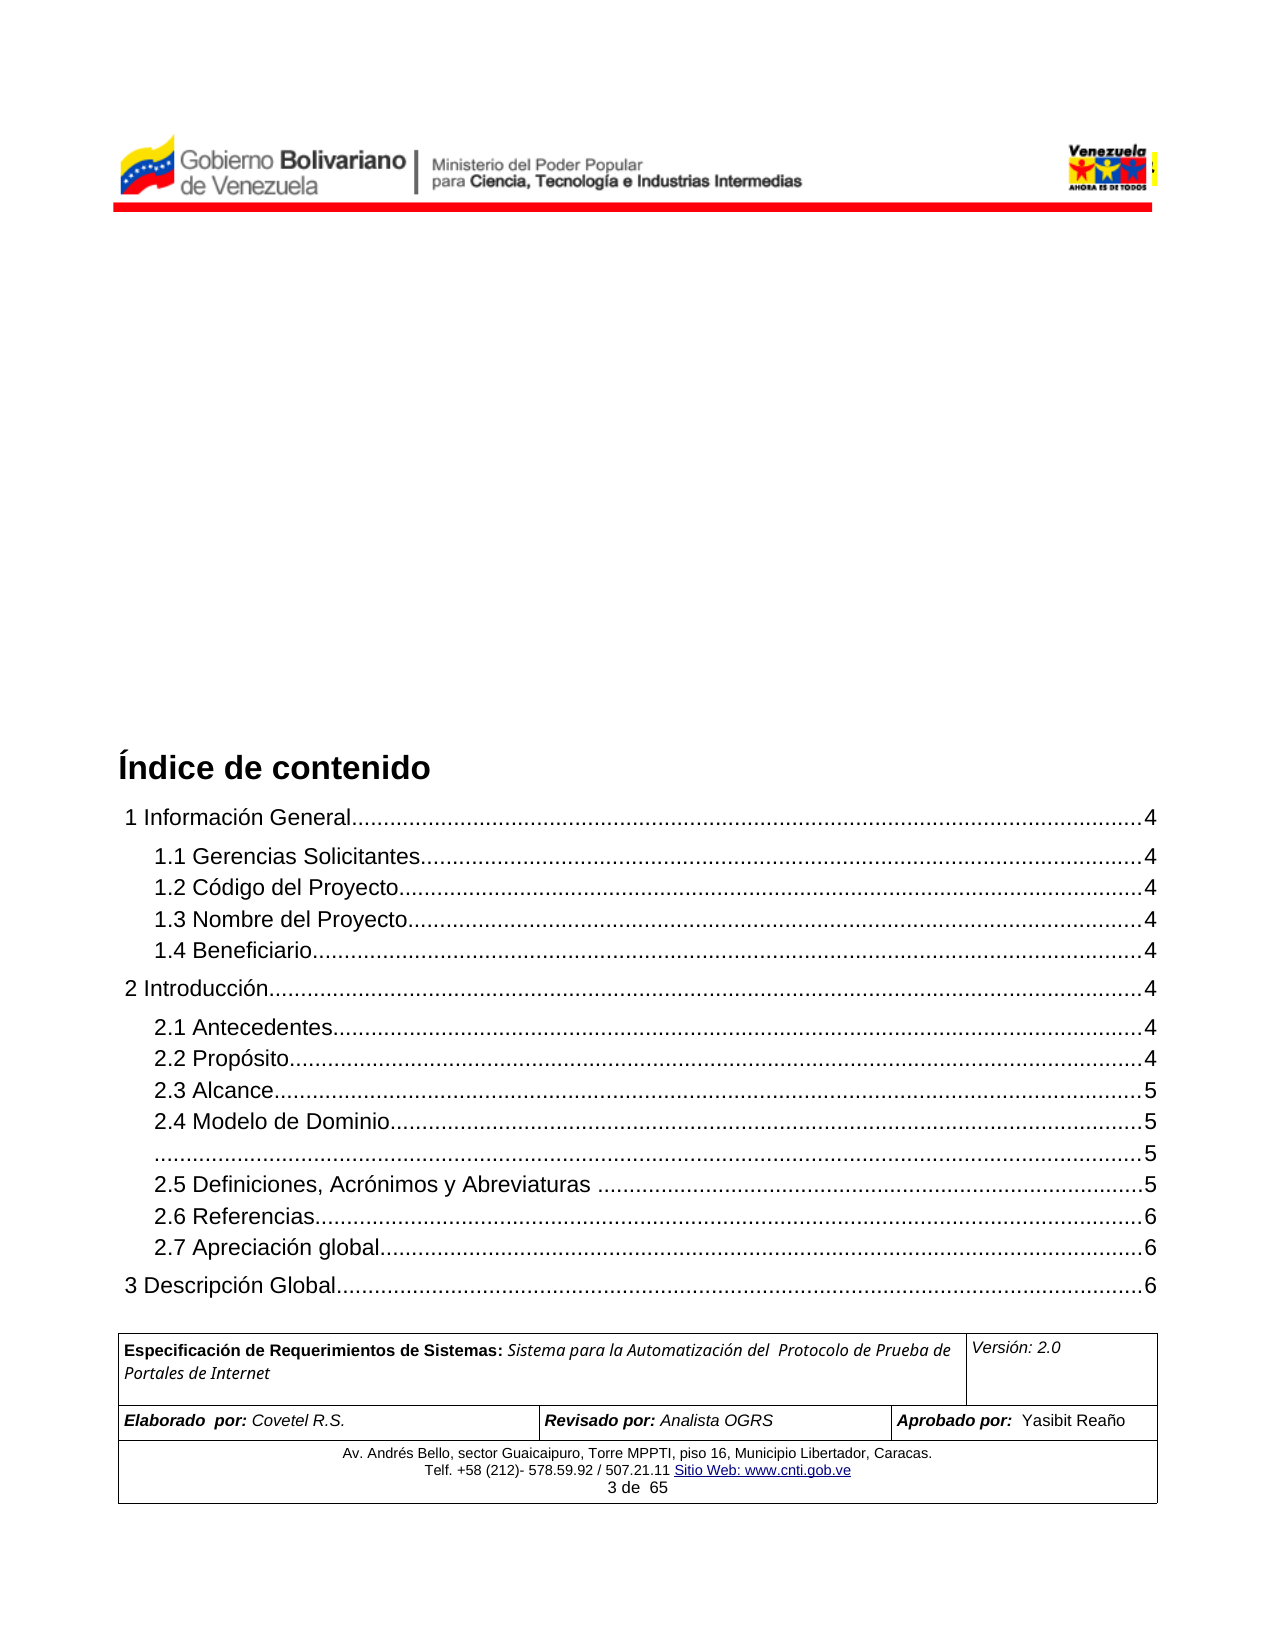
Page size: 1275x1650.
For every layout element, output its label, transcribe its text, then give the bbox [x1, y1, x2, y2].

text 1.1 Gerencias Solicitantes 4 [148, 843, 1157, 869]
picture [113, 126, 1153, 212]
text 2 Introducción 4 [118, 976, 1157, 1001]
text 2.2 Propósito 4 [148, 1046, 1157, 1071]
text 2.6 Referencias 6 [148, 1203, 1157, 1229]
text 1.4 Beneficiario 4 [148, 938, 1157, 964]
text 2.1 Antecedentes 4 [148, 1014, 1157, 1040]
text 1 Información General 4 [118, 805, 1157, 831]
text 5 [148, 1140, 1157, 1166]
text 1.3 Nombre del Proyecto 4 [148, 907, 1157, 932]
subtitle Índice de contenido [118, 749, 1157, 787]
text 1.2 Código del Proyecto 4 [148, 875, 1157, 901]
text 2.5 Definiciones, Acrónimos y Abreviaturas 5 [148, 1172, 1157, 1198]
text 2.4 Modelo de Dominio 5 [148, 1109, 1157, 1134]
text 2.7 Apreciación global 6 [148, 1235, 1157, 1261]
text 3 Descripción Global 6 [118, 1273, 1157, 1298]
text 2.3 Alcance 5 [148, 1077, 1157, 1103]
